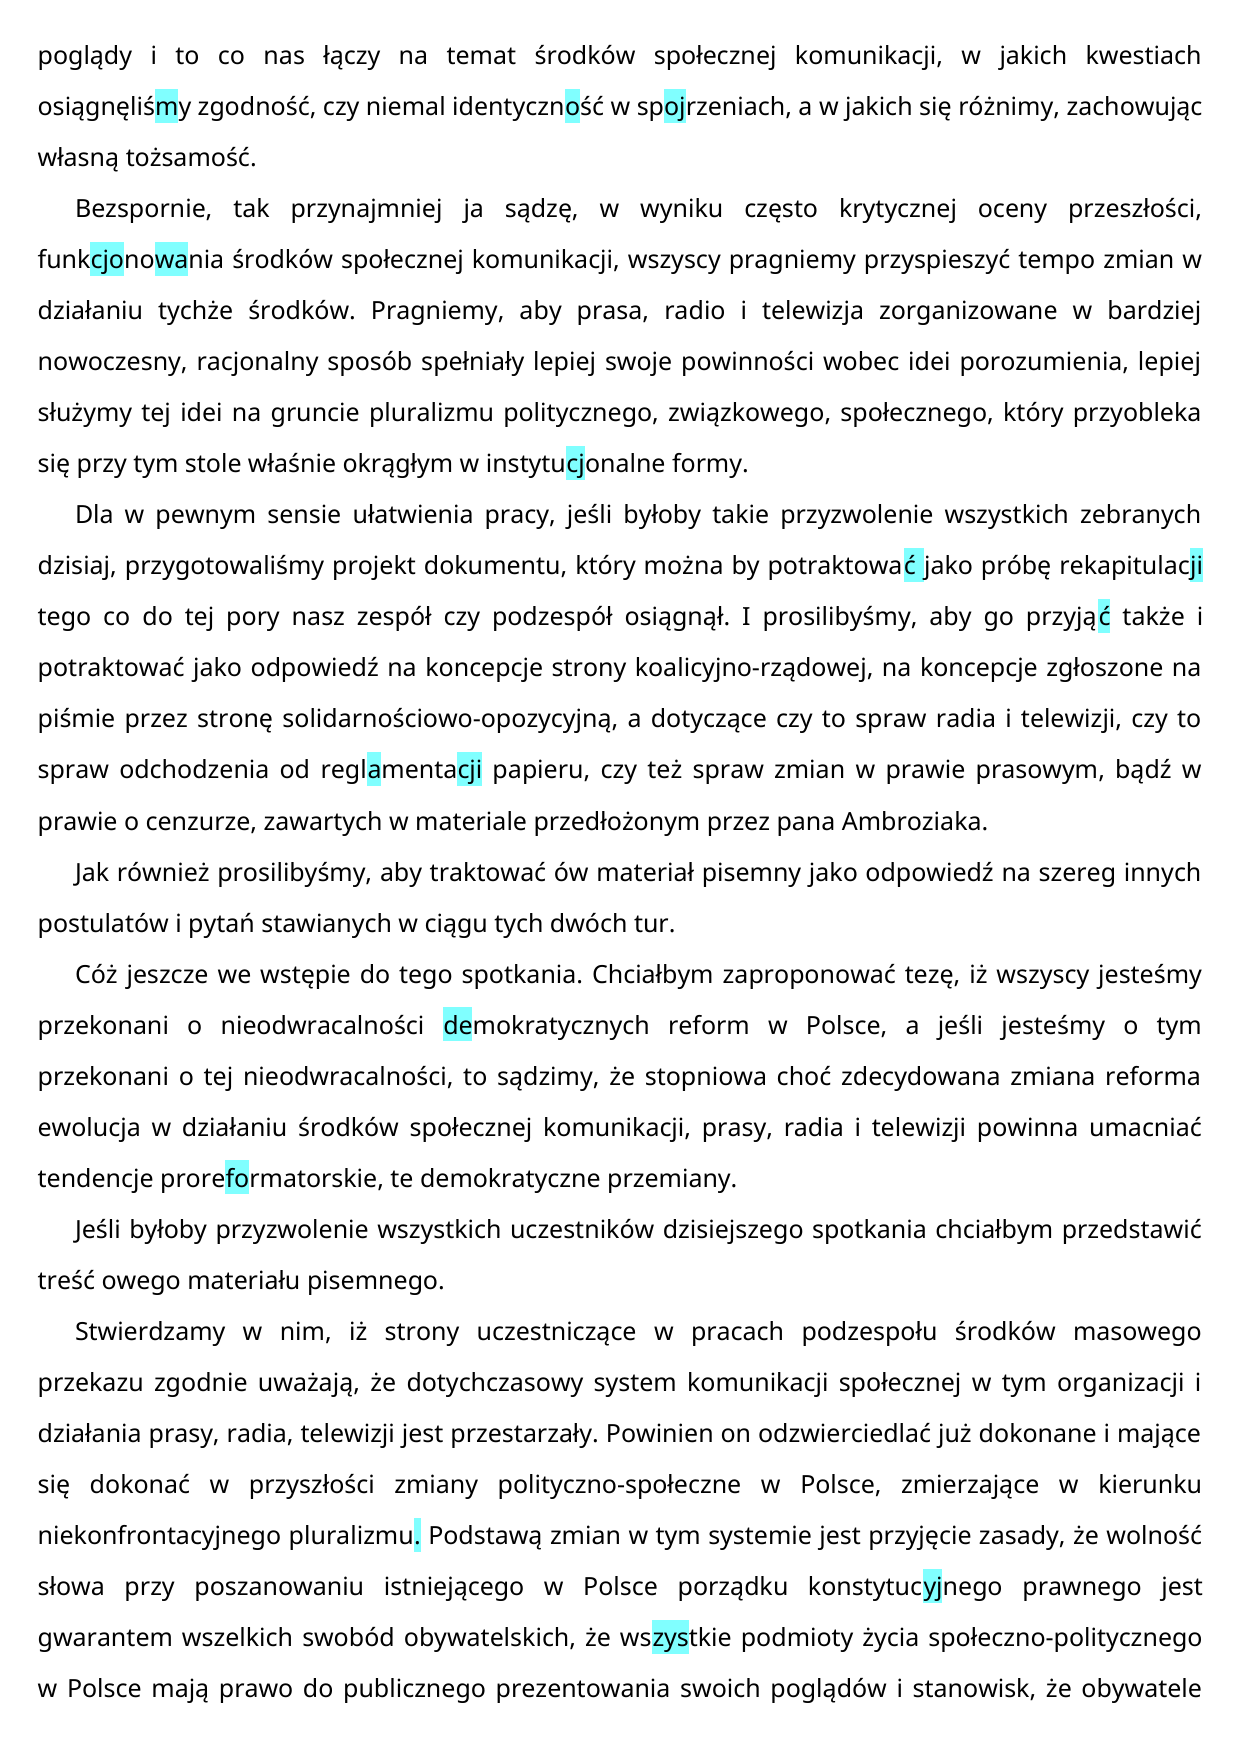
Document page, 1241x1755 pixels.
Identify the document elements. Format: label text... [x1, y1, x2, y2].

text Jak również prosilibyśmy, aby traktować ów materiał pisemny jako odpowiedź na szereg innych postulatów i pytań stawianych w ciągu tych dwóch tur. [37, 854, 1203, 939]
text Dla w pewnym sensie ułatwienia pracy, jeśli byłoby takie przyzwolenie wszystkich zebranych dzisiaj, przygotowaliśmy projekt dokumentu, który można by potraktować jako próbę rekapitulacji tego co do tej pory nasz zespół czy podzespół osiągnął. I prosilibyśmy, aby go przyjąć także i potraktować jako odpowiedź na koncepcje strony koalicyjno-rządowej, na koncepcje zgłoszone na piśmie przez stronę solidarnościowo-opozycyjną, a dotyczące czy to spraw radia i telewizji, czy to spraw odchodzenia od reglamentacji papieru, czy też spraw zmian w prawie prasowym, bądź w prawie o cenzurze, zawartych w materiale przedłożonym przez pana Ambroziaka. [37, 497, 1203, 837]
text Stwierdzamy w nim, iż strony uczestniczące w pracach podzespołu środków masowego przekazu zgodnie uważają, że dotychczasowy system komunikacji społecznej w tym organizacji i działania prasy, radia, telewizji jest przestarzały. Powinien on odzwierciedlać już dokonane i mające się dokonać w przyszłości zmiany polityczno-społeczne w Polsce, zmierzające w kierunku niekonfrontacyjnego pluralizmu. Podstawą zmian w tym systemie jest przyjęcie zasady, że wolność słowa przy poszanowaniu istniejącego w Polsce porządku konstytucyjnego prawnego jest gwarantem wszelkich swobód obywatelskich, że wszystkie podmioty życia społeczno-politycznego w Polsce mają prawo do publicznego prezentowania swoich poglądów i stanowisk, że obywatele [37, 1313, 1203, 1705]
text Bezspornie, tak przynajmniej ja sądzę, w wyniku często krytycznej oceny przeszłości, funkcjonowania środków społecznej komunikacji, wszyscy pragniemy przyspieszyć tempo zmian w działaniu tychże środków. Pragniemy, aby prasa, radio i telewizja zorganizowane w bardziej nowoczesny, racjonalny sposób spełniały lepiej swoje powinności wobec idei porozumienia, lepiej służymy tej idei na gruncie pluralizmu politycznego, związkowego, społecznego, który przyobleka się przy tym stole właśnie okrągłym w instytucjonalne formy. [37, 191, 1203, 480]
text Jeśli byłoby przyzwolenie wszystkich uczestników dzisiejszego spotkania chciałbym przedstawić treść owego materiału pisemnego. [37, 1211, 1203, 1297]
text poglądy i to co nas łączy na temat środków społecznej komunikacji, w jakich kwestiach osiągnęliśmy zgodność, czy niemal identyczność w spojrzeniach, a w jakich się różnimy, zachowując własną tożsamość. [37, 37, 1203, 174]
text Cóż jeszcze we wstępie do tego spotkania. Chciałbym zaproponować tezę, iż wszyscy jesteśmy przekonani o nieodwracalności demokratycznych reform w Polsce, a jeśli jesteśmy o tym przekonani o tej nieodwracalności, to sądzimy, że stopniowa choć zdecydowana zmiana reforma ewolucja w działaniu środków społecznej komunikacji, prasy, radia i telewizji powinna umacniać tendencje proreformatorskie, te demokratyczne przemiany. [37, 956, 1203, 1194]
